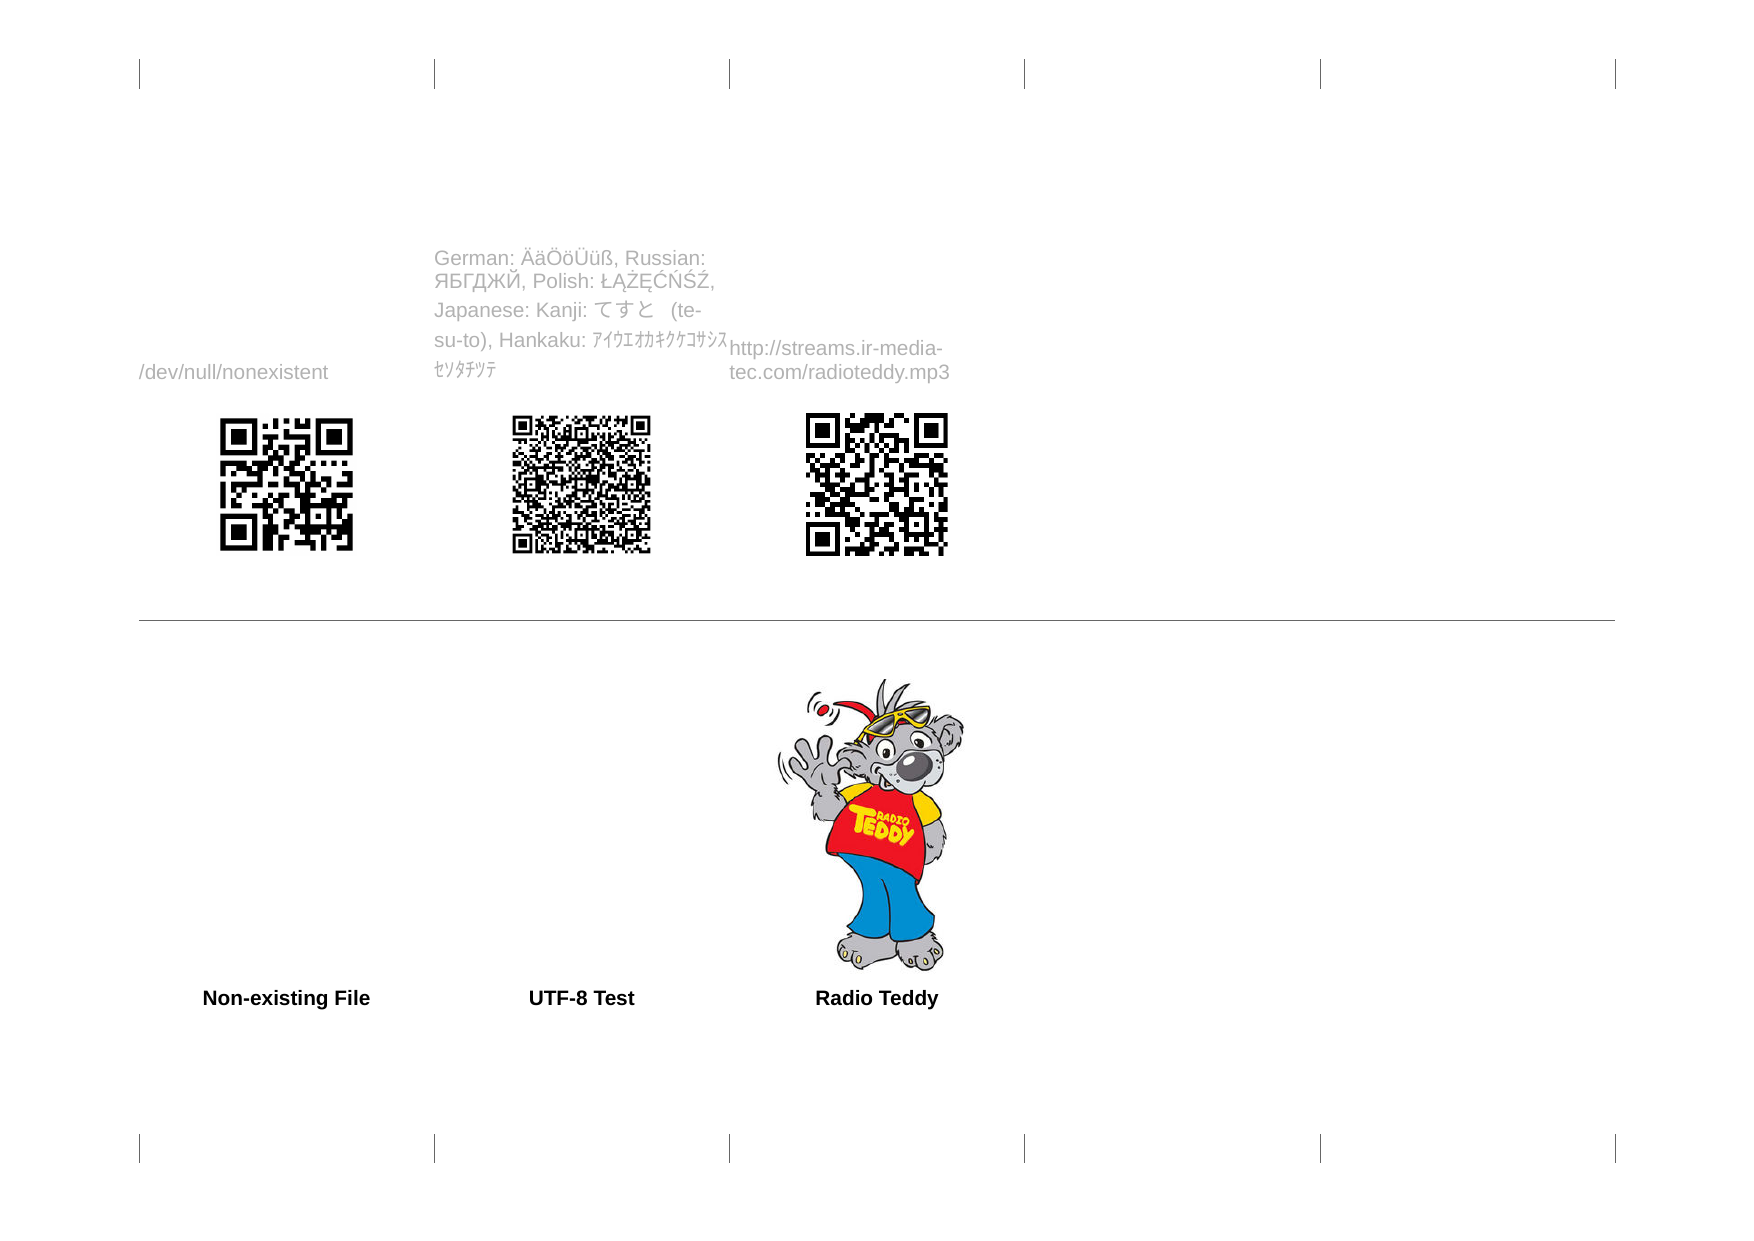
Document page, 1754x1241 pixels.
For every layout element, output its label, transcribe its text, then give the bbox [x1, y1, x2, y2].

table_cell [139, 679, 434, 986]
table_cell [1320, 413, 1615, 561]
table_cell Non-existing File [139, 986, 434, 1134]
table_cell [1025, 986, 1320, 1134]
table_cell [434, 413, 729, 561]
table_cell [139, 621, 434, 679]
table_cell [1025, 1134, 1320, 1163]
table_header [1321, 59, 1615, 88]
table_cell [1320, 986, 1615, 1134]
table_header [1025, 59, 1320, 88]
table_cell [1025, 413, 1320, 561]
picture [806, 413, 948, 556]
table_cell [729, 679, 1024, 986]
table_cell Radio Teddy [729, 986, 1024, 1134]
picture [510, 413, 653, 556]
table_cell [435, 1134, 729, 1163]
table_cell [434, 621, 729, 679]
table_cell [1320, 621, 1615, 679]
table_cell [140, 1134, 434, 1163]
table_cell [730, 1134, 1024, 1163]
picture [771, 679, 983, 975]
table_cell [1025, 679, 1320, 986]
table_cell [434, 561, 729, 620]
table_cell [1321, 1134, 1615, 1163]
table_cell German: ÄäÖöÜüß, Russian: ЯБГДЖЙ, Polish: ŁĄŻĘĆŃŚŹ, Japanese: Kanji: てすと (te-su-to), Hankaku: ｱｲｳｴｵｶｷｸｹｺｻｼｽｾｿﾀﾁﾂﾃ [434, 89, 729, 413]
table_cell [1320, 679, 1615, 986]
table_cell [729, 621, 1024, 679]
table_cell /dev/null/nonexistent [139, 89, 434, 413]
table_header [730, 59, 1024, 88]
table_cell [1025, 561, 1320, 620]
table_cell UTF-8 Test [434, 986, 729, 1134]
picture [215, 413, 358, 556]
table_cell [1320, 89, 1615, 413]
table_header [140, 59, 434, 88]
table_cell http://streams.ir-media-tec.com/radioteddy.mp3 [729, 89, 1024, 413]
table_cell [1320, 561, 1615, 620]
table_header [435, 59, 729, 88]
table_cell [1025, 621, 1320, 679]
table_cell [139, 561, 434, 620]
table_cell [729, 413, 1024, 561]
table_cell [729, 561, 1024, 620]
table_cell [434, 679, 729, 986]
table_cell [139, 413, 434, 561]
table_cell [1025, 89, 1320, 413]
